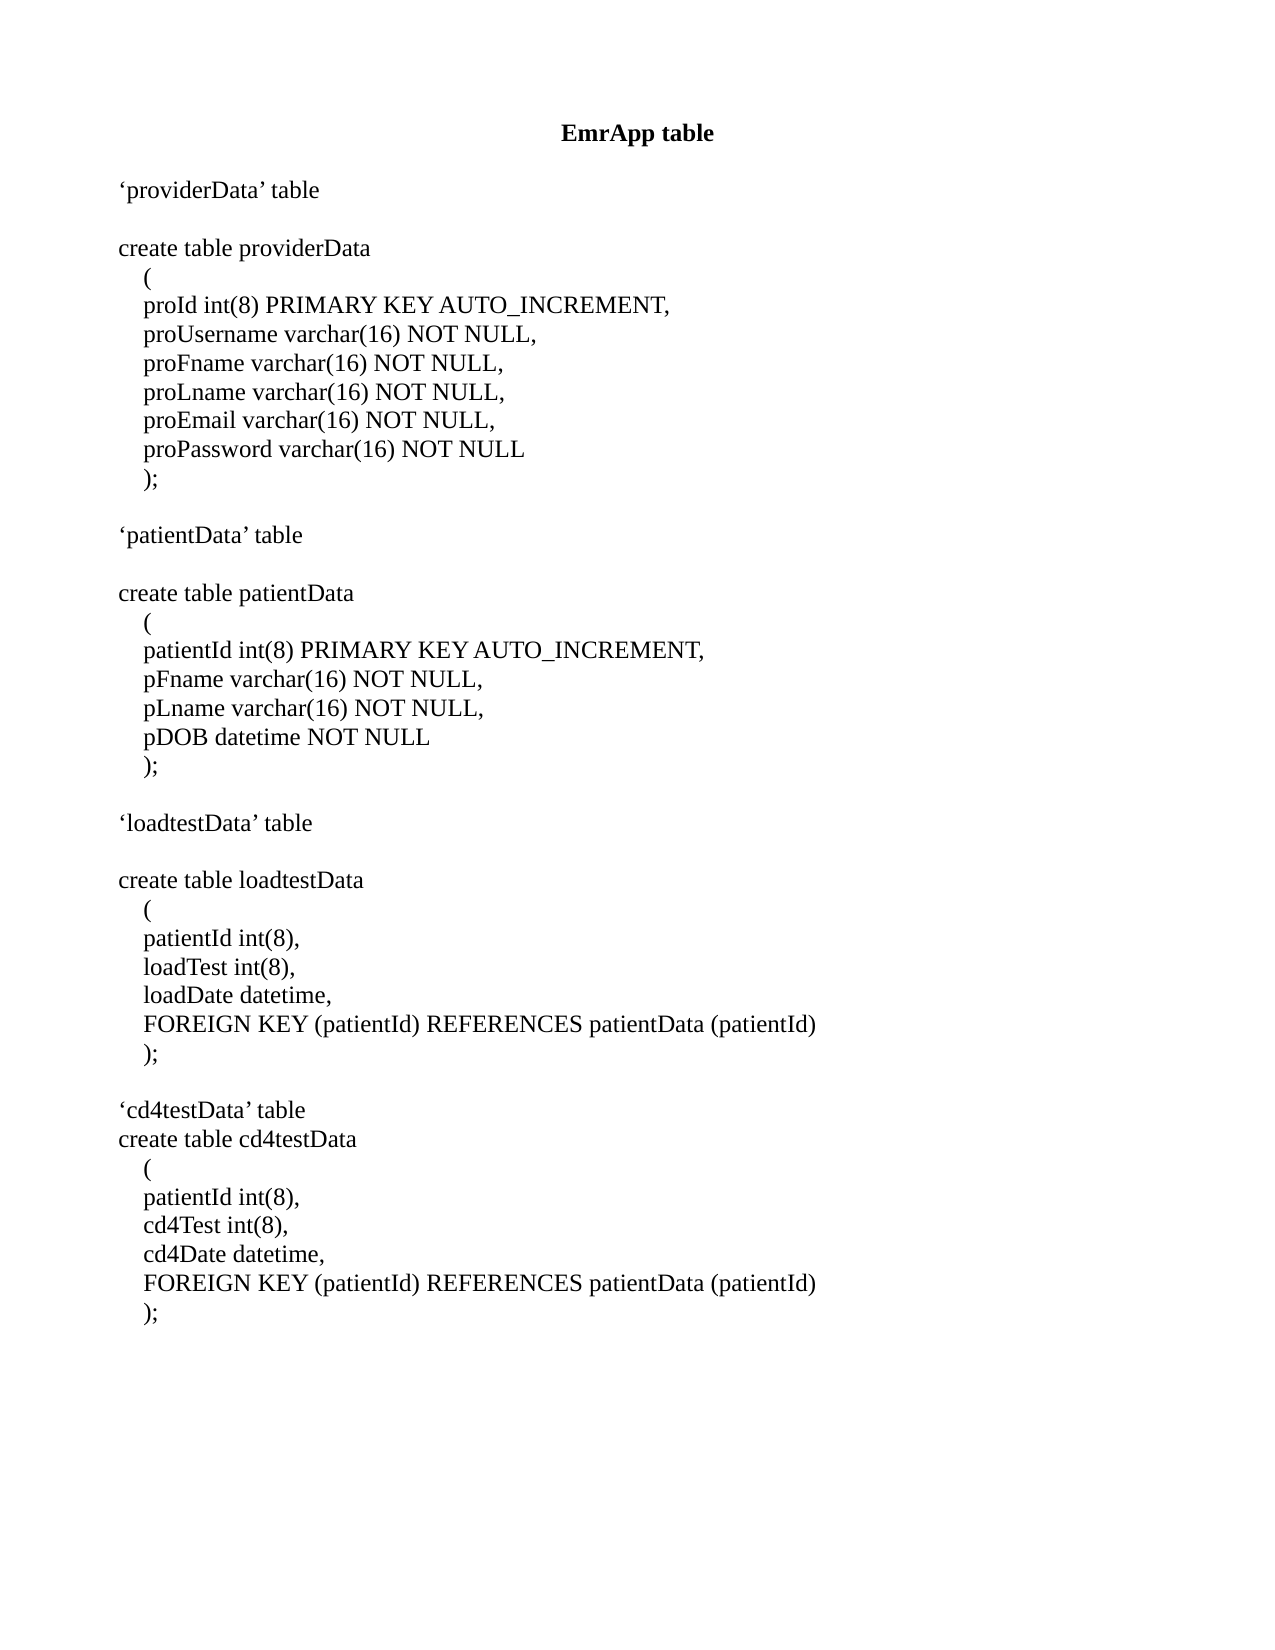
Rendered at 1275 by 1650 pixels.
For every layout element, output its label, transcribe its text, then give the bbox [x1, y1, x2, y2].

text ‘providerData’ table [118, 176, 1157, 204]
text ‘patientData’ table [118, 521, 1157, 549]
text patientId int(8), [118, 1182, 1157, 1211]
text ); [118, 1038, 1157, 1067]
text patientId int(8), [118, 923, 1157, 952]
text ( [118, 1153, 1157, 1182]
text pFname varchar(16) NOT NULL, [118, 664, 1157, 693]
text EmrApp table [118, 118, 1157, 147]
text cd4Date datetime, [118, 1239, 1157, 1268]
text loadTest int(8), [118, 952, 1157, 981]
text loadDate datetime, [118, 981, 1157, 1009]
text FOREIGN KEY (patientId) REFERENCES patientData (patientId) [118, 1268, 1157, 1297]
text pDOB datetime NOT NULL [118, 722, 1157, 751]
text proLname varchar(16) NOT NULL, [118, 377, 1157, 406]
text ); [118, 1297, 1157, 1326]
text ); [118, 463, 1157, 492]
text ( [118, 894, 1157, 923]
text pLname varchar(16) NOT NULL, [118, 693, 1157, 722]
text ( [118, 607, 1157, 636]
text FOREIGN KEY (patientId) REFERENCES patientData (patientId) [118, 1009, 1157, 1038]
text create table providerData [118, 233, 1157, 262]
text proId int(8) PRIMARY KEY AUTO_INCREMENT, [118, 291, 1157, 319]
text create table patientData [118, 578, 1157, 607]
text ‘cd4testData’ table [118, 1096, 1157, 1124]
text proUsername varchar(16) NOT NULL, [118, 319, 1157, 348]
text proFname varchar(16) NOT NULL, [118, 348, 1157, 377]
text ); [118, 751, 1157, 779]
text proEmail varchar(16) NOT NULL, [118, 406, 1157, 434]
text proPassword varchar(16) NOT NULL [118, 434, 1157, 463]
text create table loadtestData [118, 866, 1157, 894]
text ( [118, 262, 1157, 291]
text ‘loadtestData’ table [118, 808, 1157, 837]
text patientId int(8) PRIMARY KEY AUTO_INCREMENT, [118, 636, 1157, 664]
text create table cd4testData [118, 1124, 1157, 1153]
text cd4Test int(8), [118, 1211, 1157, 1239]
